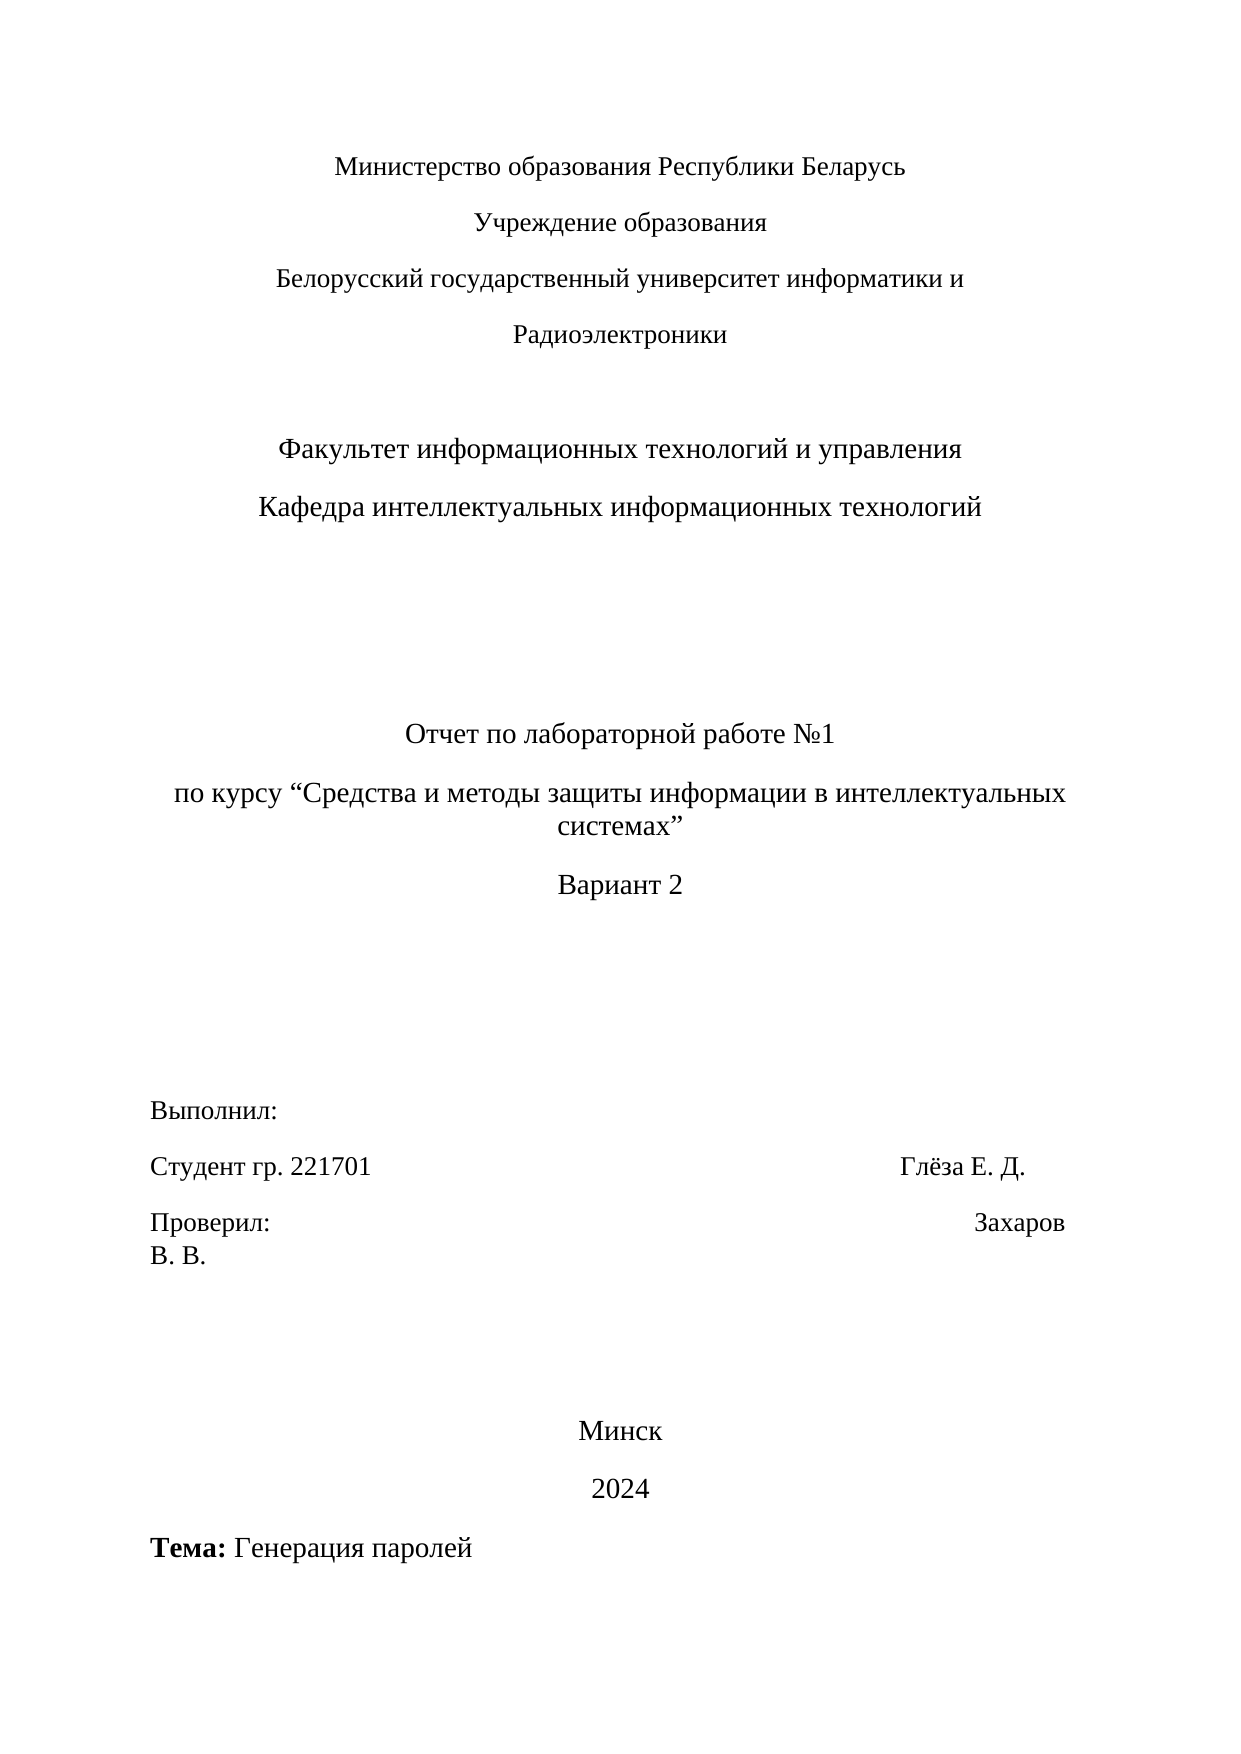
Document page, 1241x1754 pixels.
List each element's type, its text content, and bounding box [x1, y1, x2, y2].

text Министерство образования Республики Беларусь [150, 150, 1090, 181]
text Студент гр. 221701 Глёза Е. Д. [150, 1150, 1090, 1181]
text Кафедра интеллектуальных информационных технологий [150, 489, 1090, 523]
text Минск [150, 1413, 1090, 1446]
text 2024 [150, 1471, 1090, 1505]
text Учреждение образования [150, 206, 1090, 237]
text Вариант 2 [150, 867, 1090, 900]
text Отчет по лабораторной работе №1 [150, 716, 1090, 750]
text Проверил: Захаров В. В. [150, 1206, 1090, 1271]
text Факультет информационных технологий и управления [150, 431, 1090, 464]
text Белорусский государственный университет информатики и [150, 262, 1090, 293]
text Тема: Генерация паролей [150, 1530, 1090, 1563]
text Радиоэлектроники [150, 318, 1090, 349]
text Выполнил: [150, 1094, 1090, 1125]
text по курсу “Средства и методы защиты информации в интеллектуальных системах” [150, 775, 1090, 842]
